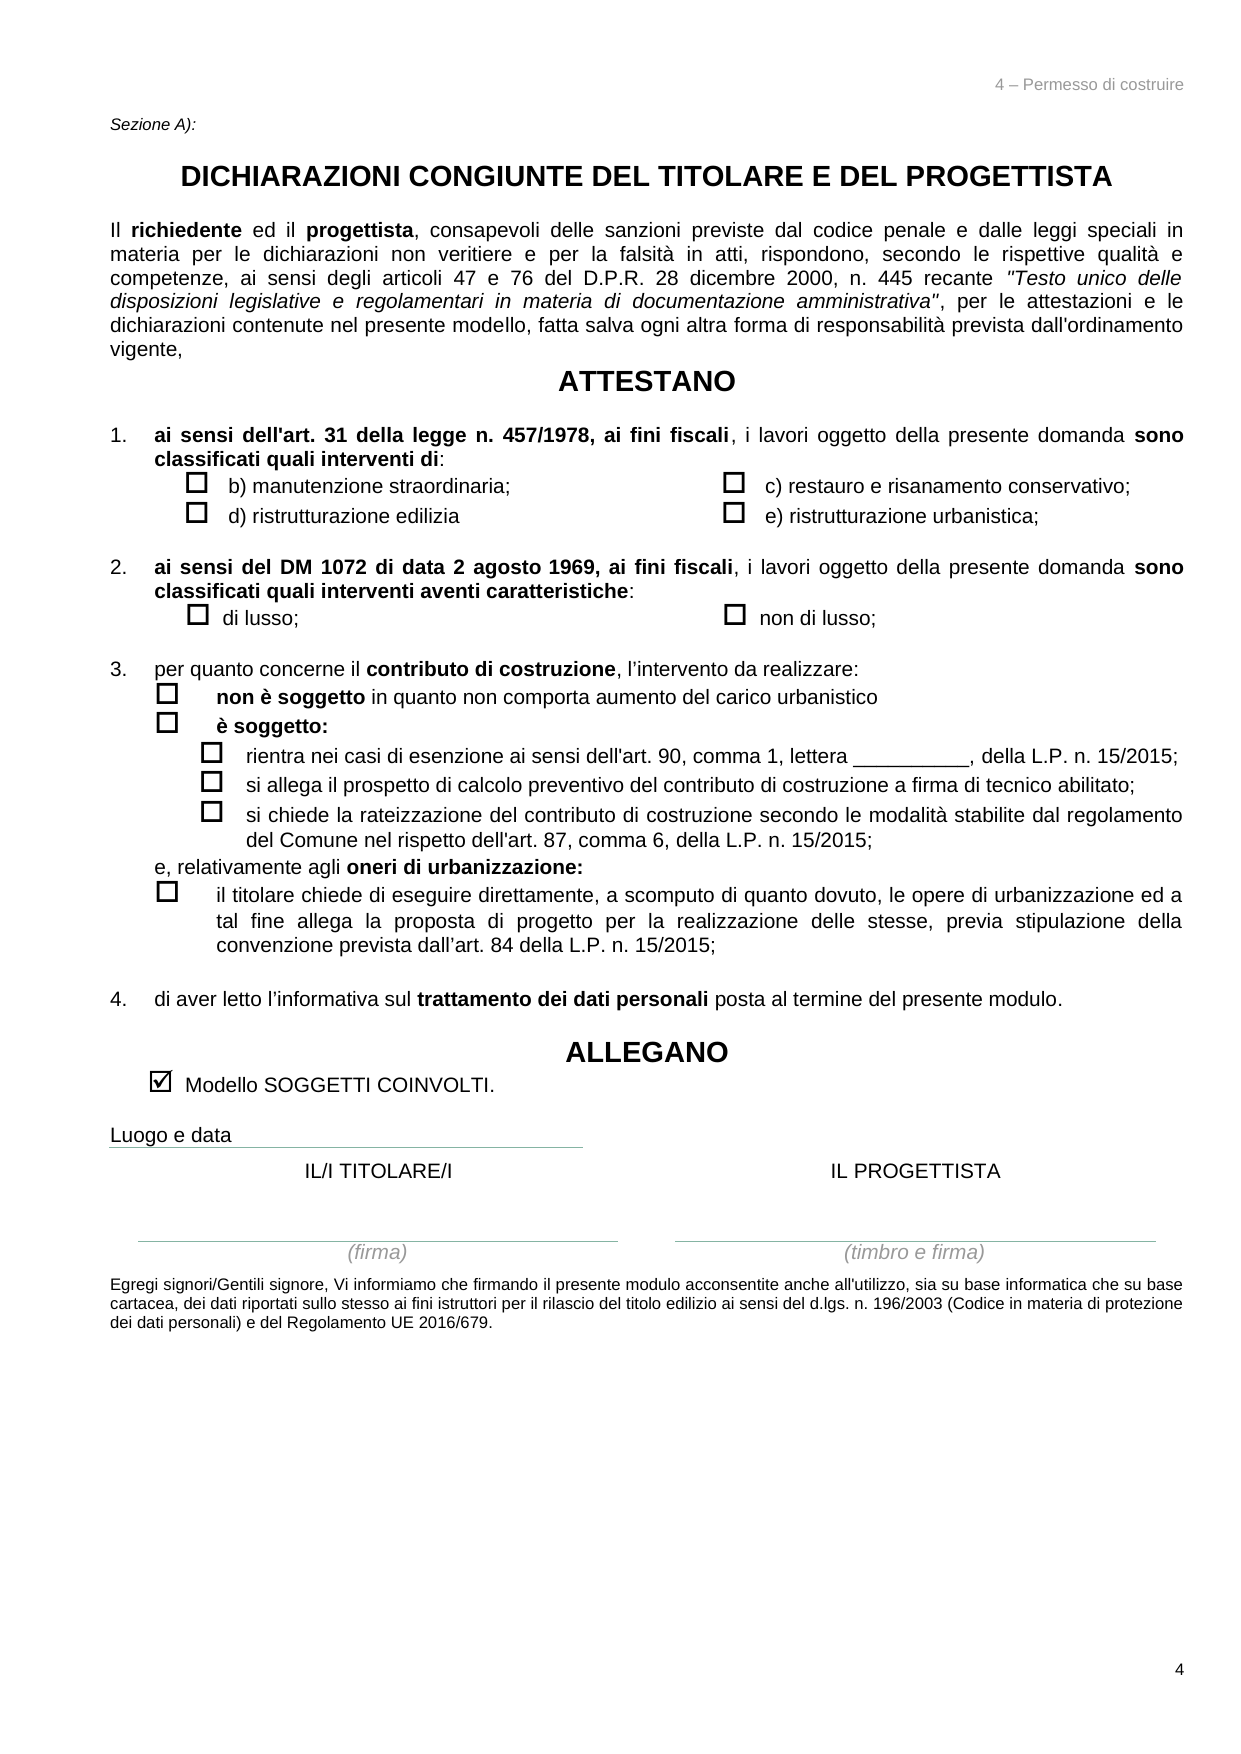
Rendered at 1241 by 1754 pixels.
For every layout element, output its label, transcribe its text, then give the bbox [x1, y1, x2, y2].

list Modello SOGGETTI COINVOLTI. [147, 1072, 1184, 1098]
text Egregi signori/Gentili signore, Vi informiamo che firmando il presente modulo acconsentite anche all'utilizzo, sia su base informatica che su base cartacea, dei dati riportati sullo stesso ai fini istruttori per il rilascio del titolo edilizio ai sensi del d.lgs. n. 196/2003 (Codice in materia di protezione dei dati personali) e del Regolamento UE 2016/679. [110, 1275, 1184, 1332]
list non è soggetto in quanto non comporta aumento del carico urbanistico [154, 684, 1184, 710]
list di lusso; [185, 605, 647, 632]
list ai sensi del DM 1072 di data 2 agosto 1969, ai fini fiscali, i lavori oggetto della presente domanda sono classificati quali interventi aventi caratteristiche: [110, 554, 1184, 602]
table_header IL/I TITOLARE/I (firma) [110, 1150, 647, 1272]
text ALLEGANO [110, 1035, 1184, 1069]
list rientra nei casi di esenzione ai sensi dell'art. 90, comma 1, lettera __________, della L.P. n. 15/2015; [198, 743, 1184, 769]
text ATTESTANO [110, 364, 1184, 398]
list e, relativamente agli oneri di urbanizzazione: [154, 855, 1184, 879]
list si allega il prospetto di calcolo preventivo del contributo di costruzione a firma di tecnico abilitato; [198, 772, 1184, 799]
text Luogo e data [110, 1123, 1191, 1147]
list c) restauro e risanamento conservativo; [721, 473, 1184, 500]
text Il richiedente ed il progettista, consapevoli delle sanzioni previste dal codice penale e dalle leggi speciali in materia per le dichiarazioni non veritiere e per la falsità in atti, rispondono, secondo le rispettive qualità e competenze, ai sensi degli articoli 47 e 76 del D.P.R. 28 dicembre 2000, n. 445 recante "Testo unico delle disposizioni legislative e regolamentari in materia di documentazione amministrativa", per le attestazioni e le dichiarazioni contenute nel presente modello, fatta salva ogni altra forma di responsabilità prevista dall'ordinamento vigente, [110, 217, 1184, 361]
list per quanto concerne il contributo di costruzione, l’intervento da realizzare: [110, 657, 1184, 681]
text DICHIARAZIONI CONGIUNTE DEL TITOLARE E DEL PROGETTISTA [110, 159, 1184, 192]
list ai sensi dell'art. 31 della legge n. 457/1978, ai fini fiscali, i lavori oggetto della presente domanda sono classificati quali interventi di: [110, 423, 1184, 471]
list d) ristrutturazione edilizia [184, 503, 647, 529]
list è soggetto: [154, 713, 1184, 740]
list si chiede la rateizzazione del contributo di costruzione secondo le modalità stabilite dal regolamento del Comune nel rispetto dell'art. 87, comma 6, della L.P. n. 15/2015; [198, 802, 1184, 852]
table_header IL PROGETTISTA (timbro e firma) [647, 1150, 1184, 1272]
text Sezione A): [110, 115, 1184, 134]
list b) manutenzione straordinaria; [184, 473, 647, 500]
list non di lusso; [722, 605, 1184, 632]
list e) ristrutturazione urbanistica; [721, 503, 1184, 529]
list il titolare chiede di eseguire direttamente, a scomputo di quanto dovuto, le opere di urbanizzazione ed a tal fine allega la proposta di progetto per la realizzazione delle stesse, previa stipulazione della convenzione prevista dall’art. 84 della L.P. n. 15/2015; [154, 882, 1184, 957]
list di aver letto l’informativa sul trattamento dei dati personali posta al termine del presente modulo. [110, 986, 1184, 1010]
